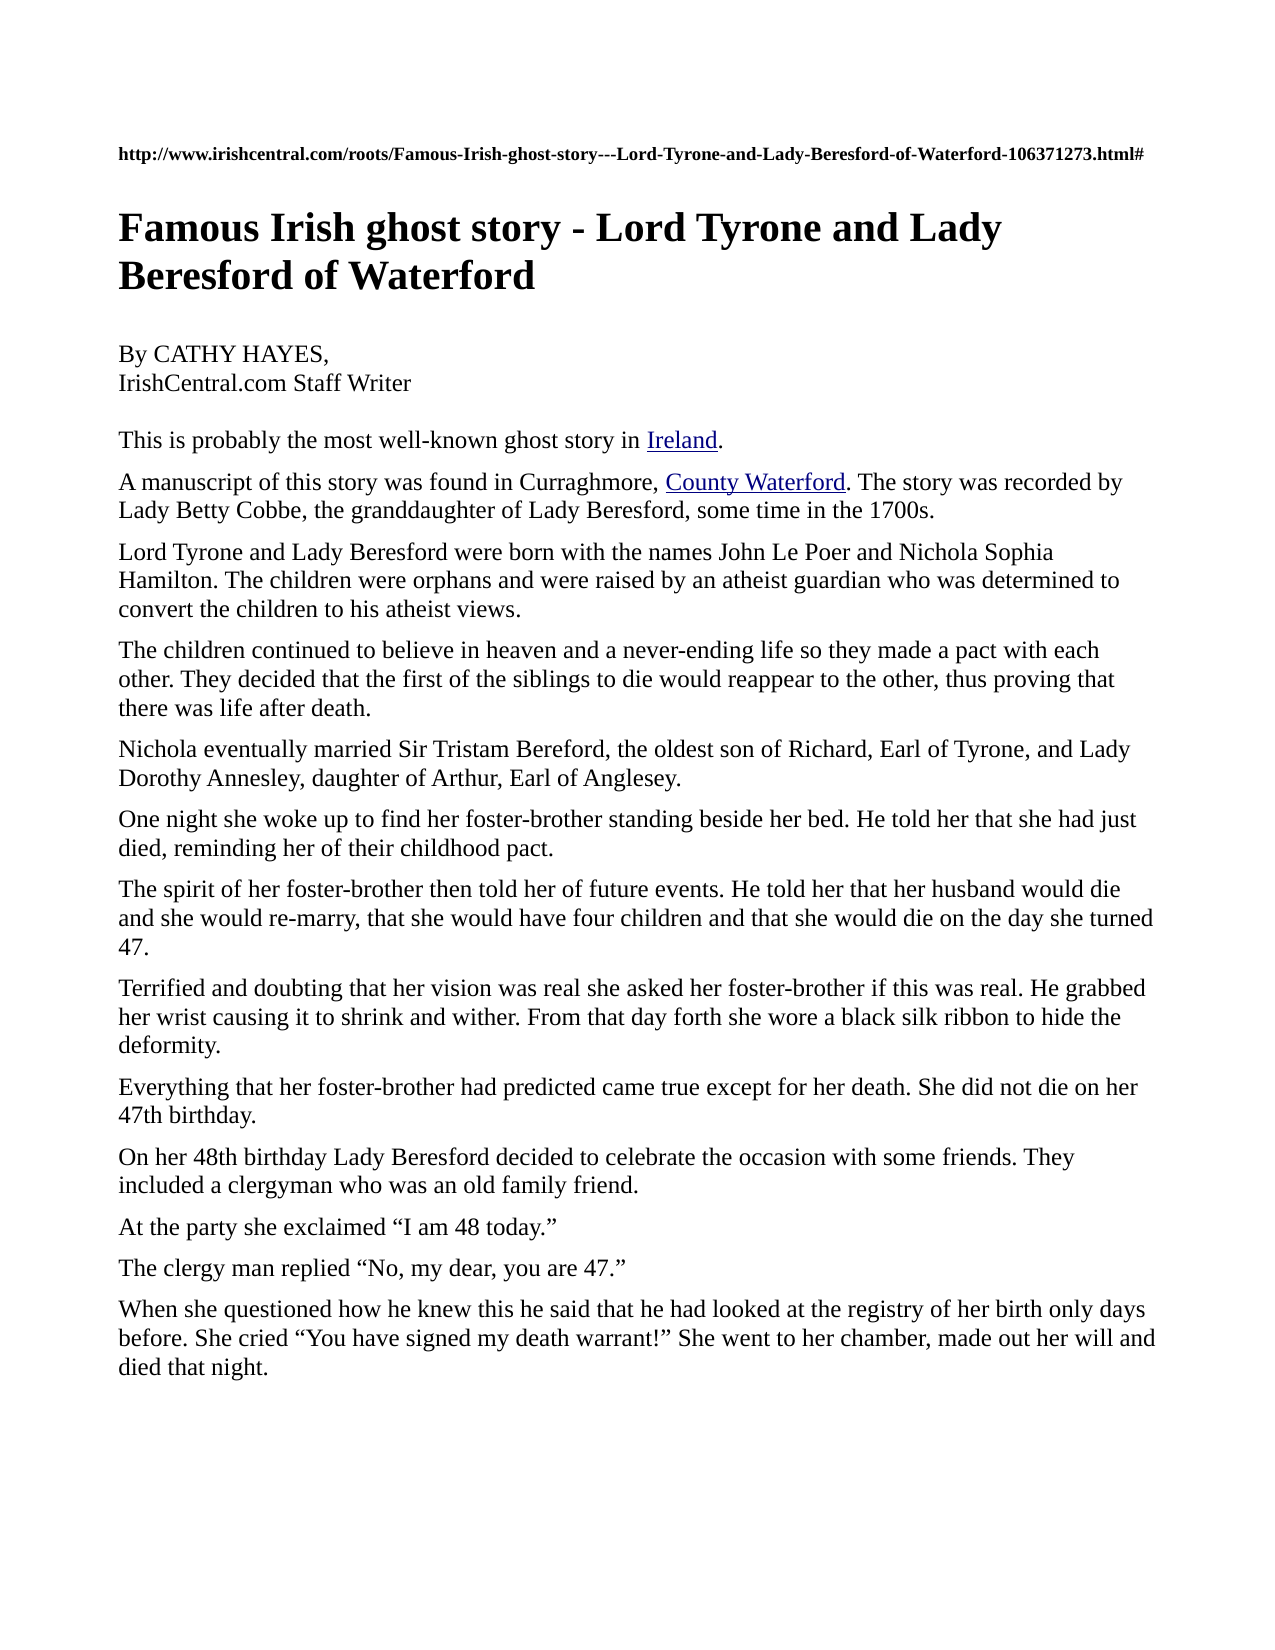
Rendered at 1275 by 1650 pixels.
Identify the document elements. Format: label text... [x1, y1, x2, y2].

text At the party she exclaimed “I am 48 today.” [118, 1212, 1157, 1241]
text The clergy man replied “No, my dear, you are 47.” [118, 1253, 1157, 1282]
text This is probably the most well-known ghost story in Ireland. [118, 426, 1157, 454]
text Everything that her foster-brother had predicted came true except for her death. She did not die on her 47th birthday. [118, 1072, 1157, 1129]
text IrishCentral.com Staff Writer [118, 368, 1157, 397]
subtitle Famous Irish ghost story - Lord Tyrone and Lady Beresford of Waterford [118, 202, 1157, 298]
text ​ [118, 1393, 1157, 1422]
text Terrified and doubting that her vision was real she asked her foster-brother if this was real. He grabbed her wrist causing it to shrink and wither. From that day forth she wore a black silk ribbon to hide the deformity. [118, 973, 1157, 1059]
text Lord Tyrone and Lady Beresford were born with the names John Le Poer and Nichola Sophia Hamilton. The children were orphans and were raised by an atheist guardian who was determined to convert the children to his atheist views. [118, 537, 1157, 623]
text By CATHY HAYES, [118, 339, 1157, 368]
text A manuscript of this story was found in Curraghmore, County Waterford. The story was recorded by Lady Betty Cobbe, the granddaughter of Lady Beresford, some time in the 1700s. [118, 467, 1157, 524]
text On her 48th birthday Lady Beresford decided to celebrate the occasion with some friends. They included a clergyman who was an old family friend. [118, 1142, 1157, 1199]
text The spirit of her foster-brother then told her of future events. He told her that her husband would die and she would re-marry, that she would have four children and that she would die on the day she turned 47. [118, 874, 1157, 961]
subtitle http://www.irishcentral.com/roots/Famous-Irish-ghost-story---Lord-Tyrone-and-Lady-Beresford-of-Waterford-106371273.html# [118, 143, 1157, 165]
text The children continued to believe in heaven and a never-ending life so they made a pact with each other. They decided that the first of the siblings to die would reappear to the other, thus proving that there was life after death. [118, 636, 1157, 722]
text When she questioned how he knew this he said that he had looked at the registry of her birth only days before. She cried “You have signed my death warrant!” She went to her chamber, made out her will and died that night. [118, 1294, 1157, 1381]
text One night she woke up to find her foster-brother standing beside her bed. He told her that she had just died, reminding her of their childhood pact. [118, 804, 1157, 862]
text Nichola eventually married Sir Tristam Bereford, the oldest son of Richard, Earl of Tyrone, and Lady Dorothy Annesley, daughter of Arthur, Earl of Anglesey. [118, 734, 1157, 792]
